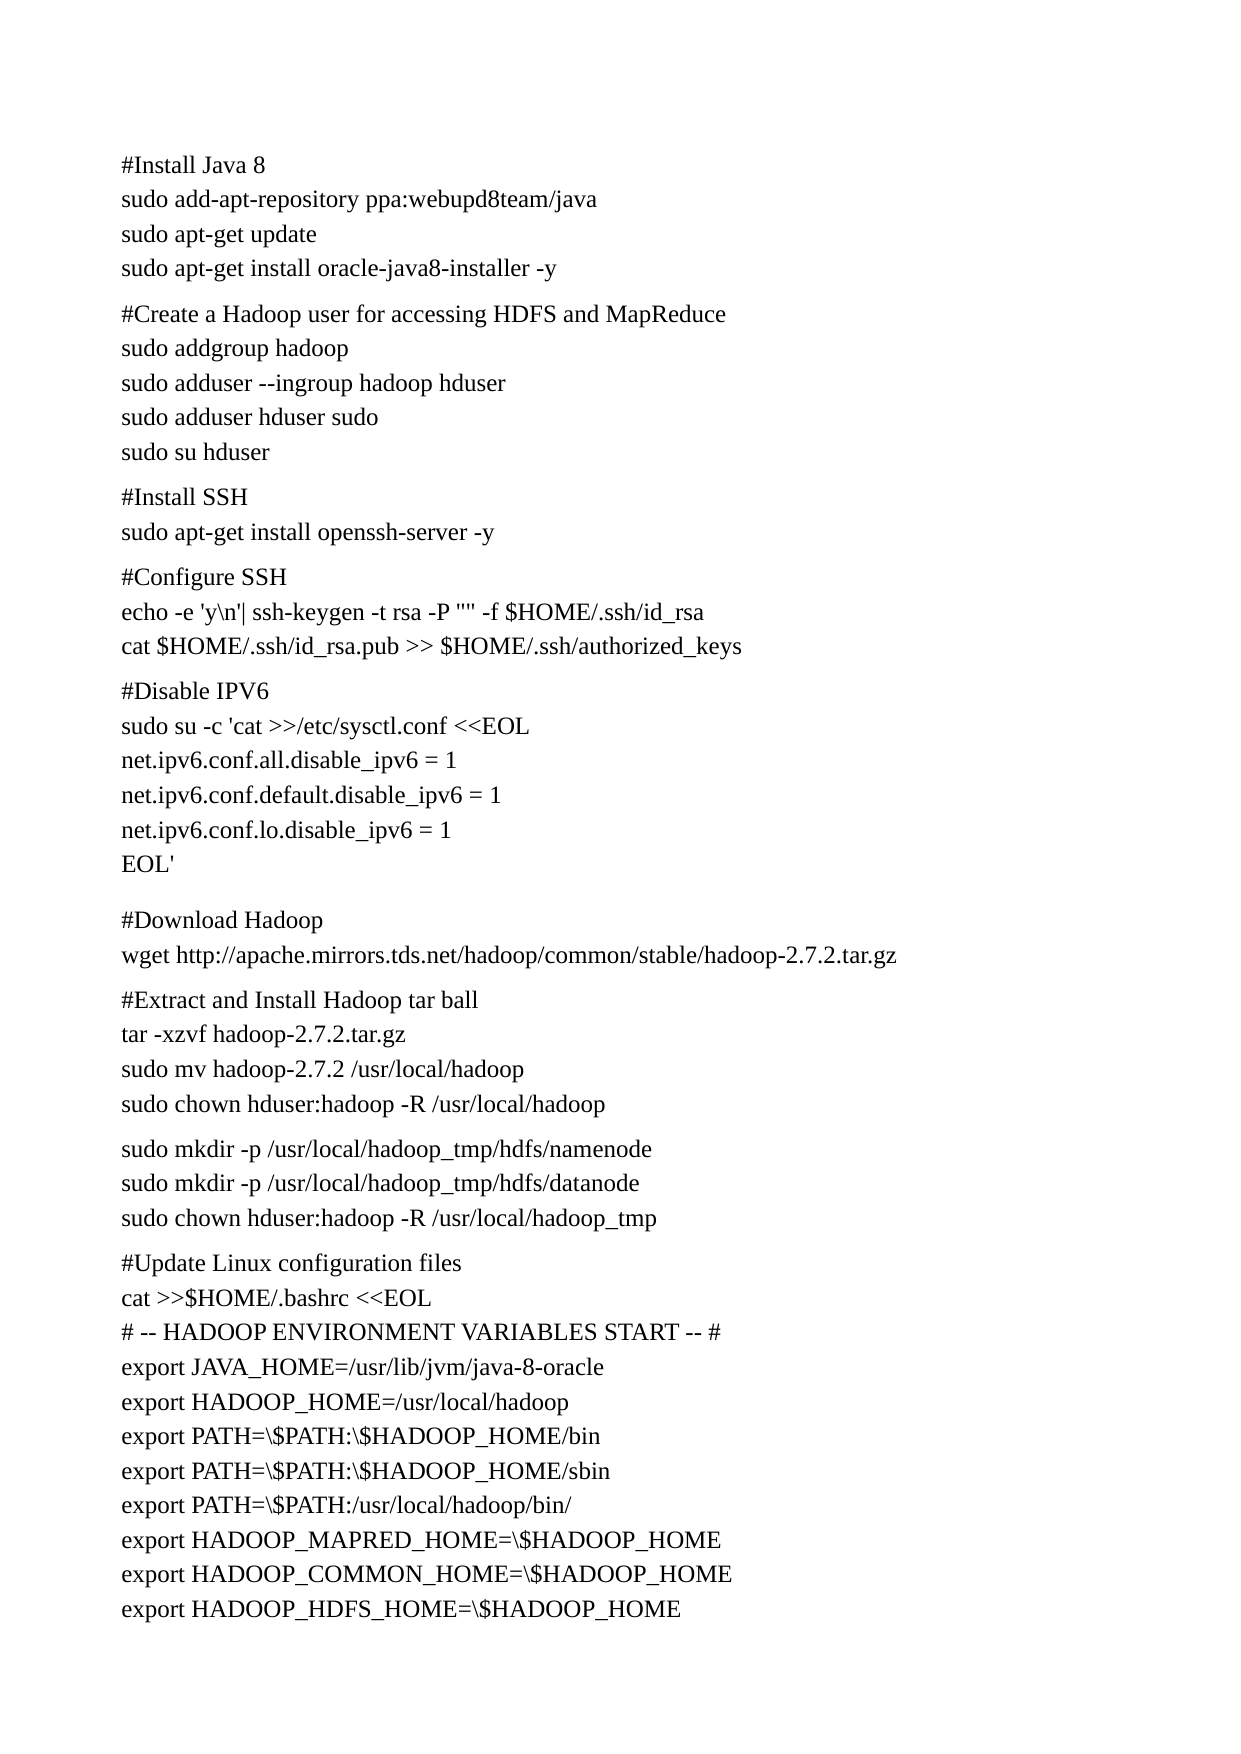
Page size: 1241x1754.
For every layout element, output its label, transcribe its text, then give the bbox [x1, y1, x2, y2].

table_cell wget http://apache.mirrors.tds.net/hadoop/common/stable/hadoop-2.7.2.tar.gz [118, 937, 1122, 971]
table_cell [118, 1235, 1122, 1245]
table_cell echo -e 'y\n'| ssh-keygen -t rsa -P "" -f $HOME/.ssh/id_rsa [118, 594, 1122, 628]
table_cell sudo su hduser [118, 434, 1122, 469]
table_cell [118, 285, 1122, 296]
table_cell #Create a Hadoop user for accessing HDFS and MapReduce [118, 296, 1122, 330]
table_cell sudo chown hduser:hadoop -R /usr/local/hadoop [118, 1086, 1122, 1120]
table_cell sudo mv hadoop-2.7.2 /usr/local/hadoop [118, 1051, 1122, 1086]
table_cell sudo apt-get update [118, 216, 1122, 251]
table_cell sudo chown hduser:hadoop -R /usr/local/hadoop_tmp [118, 1200, 1122, 1235]
table_cell net.ipv6.conf.default.disable_ipv6 = 1 [118, 777, 1122, 812]
table_cell cat $HOME/.ssh/id_rsa.pub >> $HOME/.ssh/authorized_keys [118, 628, 1122, 663]
table_cell #Configure SSH [118, 559, 1122, 594]
table_cell sudo mkdir -p /usr/local/hadoop_tmp/hdfs/namenode [118, 1131, 1122, 1166]
table_cell sudo addgroup hadoop [118, 330, 1122, 365]
table_cell # -- HADOOP ENVIRONMENT VARIABLES START -- # [118, 1315, 1122, 1349]
table_cell EOL' [118, 846, 1122, 881]
table_cell export HADOOP_MAPRED_HOME=\$HADOOP_HOME [118, 1522, 1122, 1557]
table_cell export PATH=\$PATH:/usr/local/hadoop/bin/ [118, 1488, 1122, 1522]
table_cell export JAVA_HOME=/usr/lib/jvm/java-8-oracle [118, 1349, 1122, 1384]
table_cell sudo su -c 'cat >>/etc/sysctl.conf <<EOL [118, 708, 1122, 743]
table_header #Install Java 8 [118, 147, 1122, 181]
table_cell tar -xzvf hadoop-2.7.2.tar.gz [118, 1017, 1122, 1051]
table_cell export PATH=\$PATH:\$HADOOP_HOME/sbin [118, 1453, 1122, 1487]
table_cell [118, 971, 1122, 982]
table_cell #Install SSH [118, 479, 1122, 514]
table_cell export HADOOP_HDFS_HOME=\$HADOOP_HOME [118, 1591, 1122, 1626]
table_cell [118, 469, 1122, 479]
table_cell export HADOOP_COMMON_HOME=\$HADOOP_HOME [118, 1557, 1122, 1591]
table_cell #Disable IPV6 [118, 674, 1122, 708]
table_cell #Extract and Install Hadoop tar ball [118, 982, 1122, 1017]
table_cell [118, 663, 1122, 673]
table_cell net.ipv6.conf.lo.disable_ipv6 = 1 [118, 812, 1122, 846]
table_cell sudo adduser hduser sudo [118, 400, 1122, 434]
table_cell sudo add-apt-repository ppa:webupd8team/java [118, 181, 1122, 216]
table_cell sudo adduser --ingroup hadoop hduser [118, 365, 1122, 399]
table_cell sudo apt-get install oracle-java8-installer -y [118, 251, 1122, 285]
table_cell [118, 881, 1122, 892]
table_cell cat >>$HOME/.bashrc <<EOL [118, 1280, 1122, 1314]
table_cell [118, 1120, 1122, 1131]
table_cell [118, 892, 1122, 902]
table_cell [118, 549, 1122, 559]
table_cell export HADOOP_HOME=/usr/local/hadoop [118, 1384, 1122, 1418]
table_cell #Update Linux configuration files [118, 1245, 1122, 1280]
table_cell sudo mkdir -p /usr/local/hadoop_tmp/hdfs/datanode [118, 1166, 1122, 1200]
table_cell export PATH=\$PATH:\$HADOOP_HOME/bin [118, 1418, 1122, 1453]
table_cell #Download Hadoop [118, 902, 1122, 937]
table_cell net.ipv6.conf.all.disable_ipv6 = 1 [118, 743, 1122, 777]
table_cell sudo apt-get install openssh-server -y [118, 514, 1122, 548]
